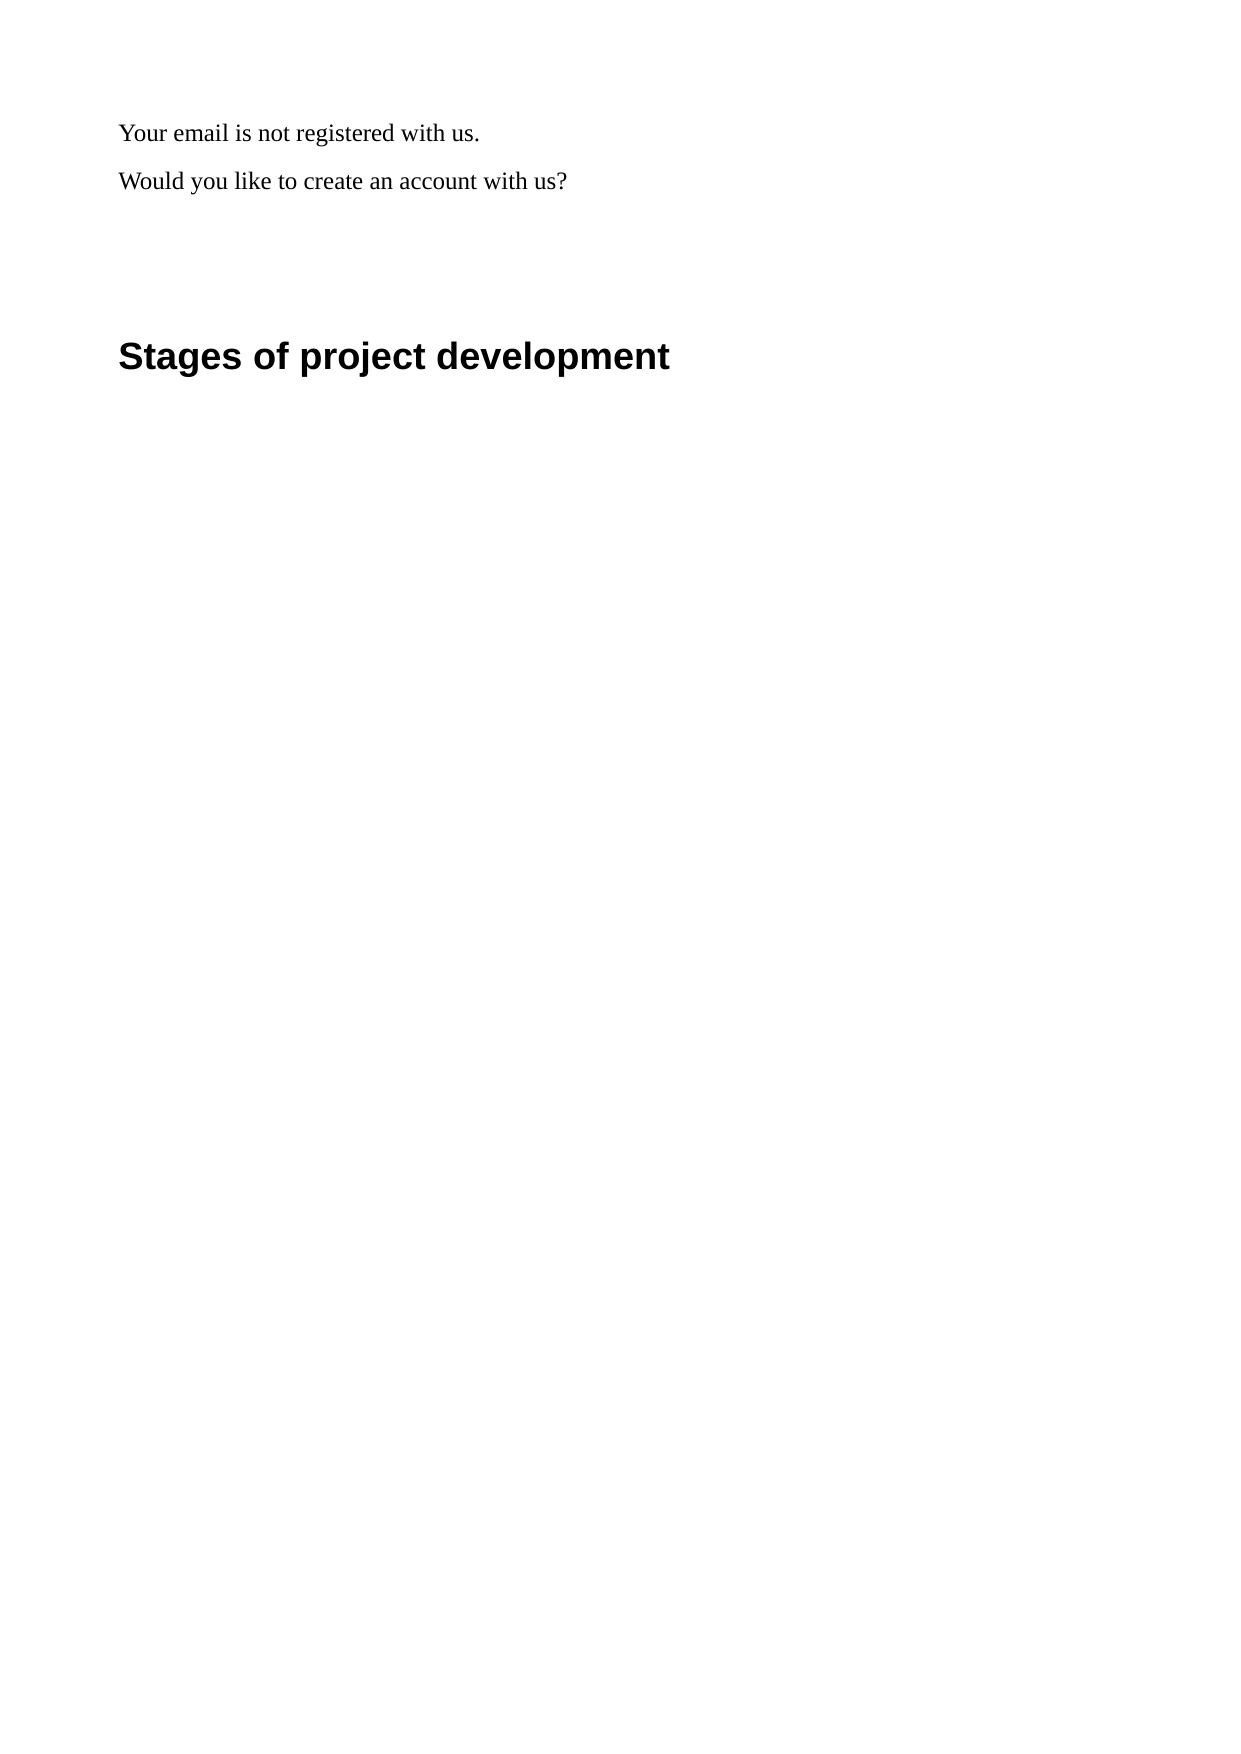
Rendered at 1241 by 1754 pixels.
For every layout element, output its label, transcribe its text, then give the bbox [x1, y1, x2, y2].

subtitle Stages of project development [118, 333, 1122, 377]
text Your email is not registered with us. [118, 118, 1122, 147]
text Would you like to create an account with us? [118, 166, 1122, 194]
